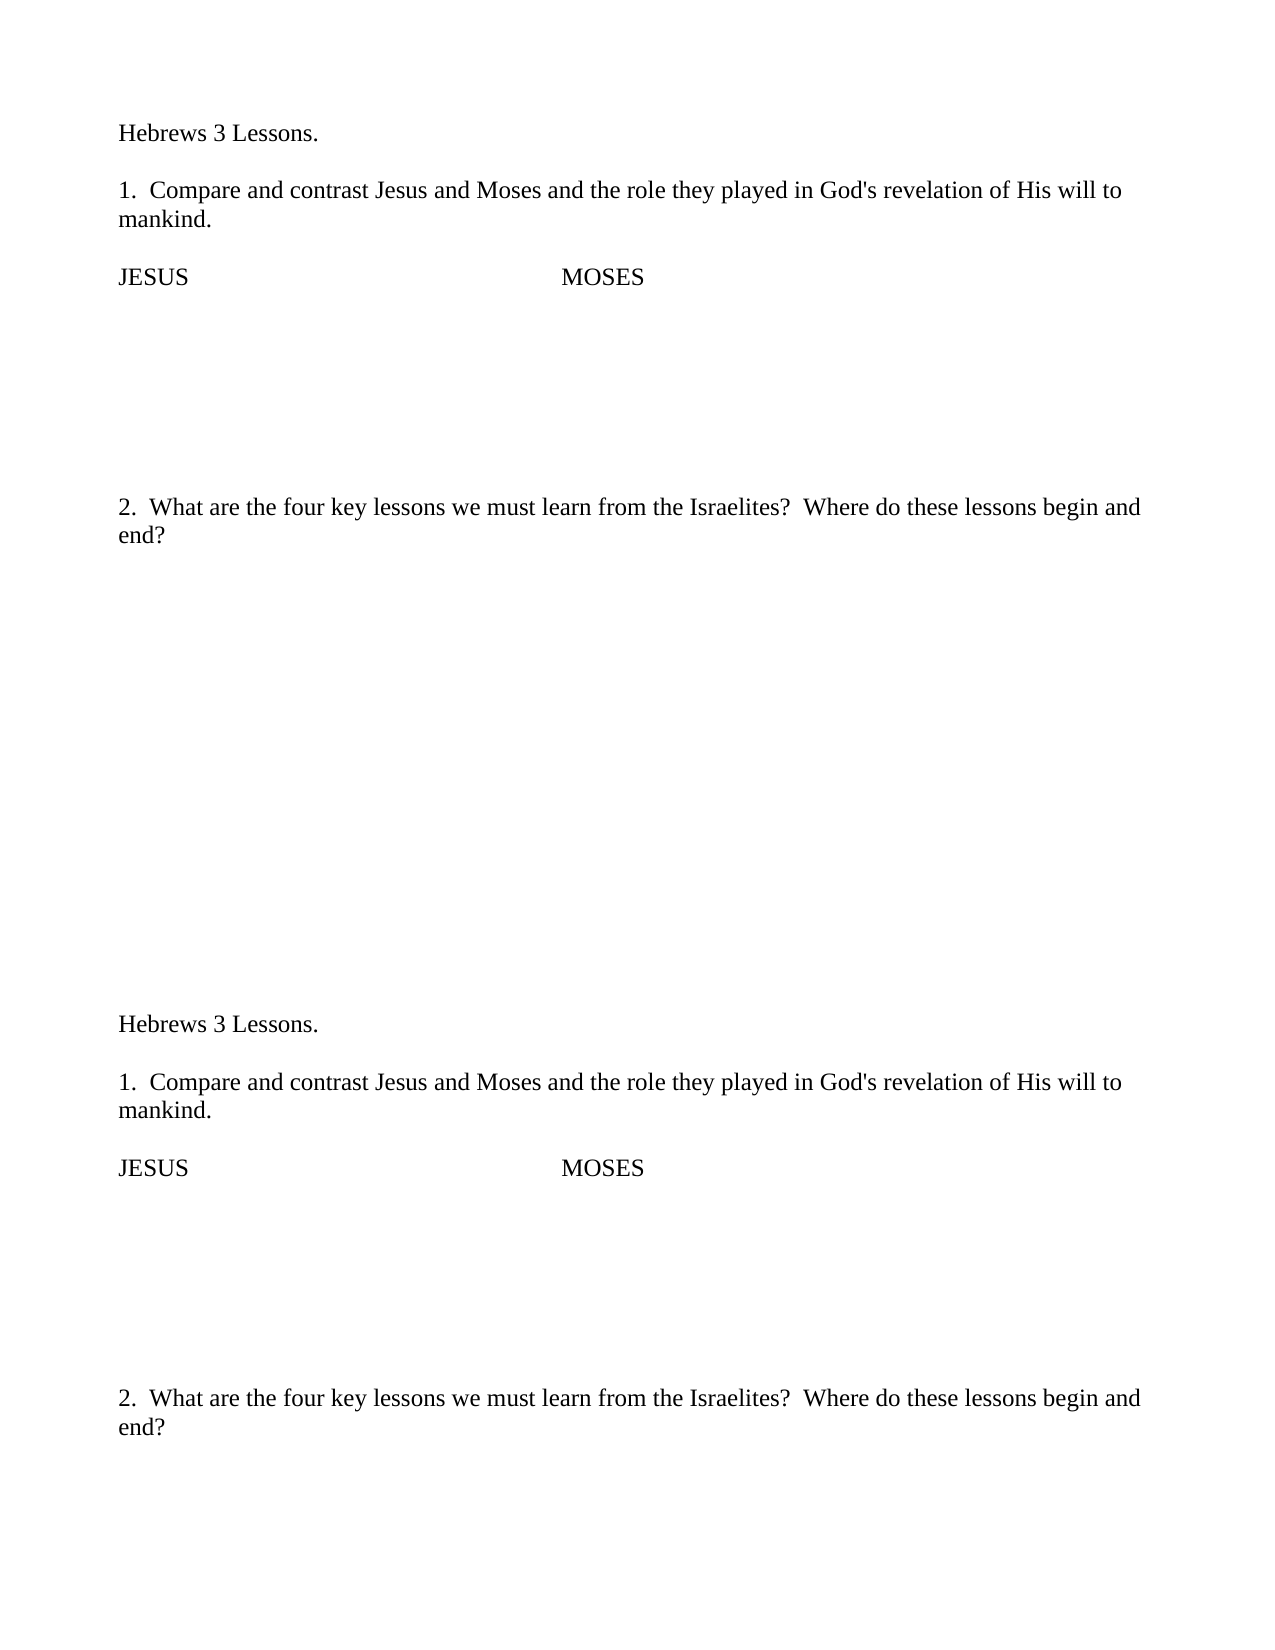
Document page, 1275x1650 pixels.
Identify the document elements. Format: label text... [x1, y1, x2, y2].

text JESUS MOSES [118, 262, 1157, 291]
text JESUS MOSES [118, 1153, 1157, 1182]
text 1. Compare and contrast Jesus and Moses and the role they played in God's revelation of His will to mankind. [118, 176, 1157, 233]
text Hebrews 3 Lessons. [118, 1009, 1157, 1038]
text 2. What are the four key lessons we must learn from the Israelites? Where do these lessons begin and end? [118, 1383, 1157, 1441]
text 1. Compare and contrast Jesus and Moses and the role they played in God's revelation of His will to mankind. [118, 1067, 1157, 1124]
text Hebrews 3 Lessons. [118, 118, 1157, 147]
text 2. What are the four key lessons we must learn from the Israelites? Where do these lessons begin and end? [118, 492, 1157, 549]
